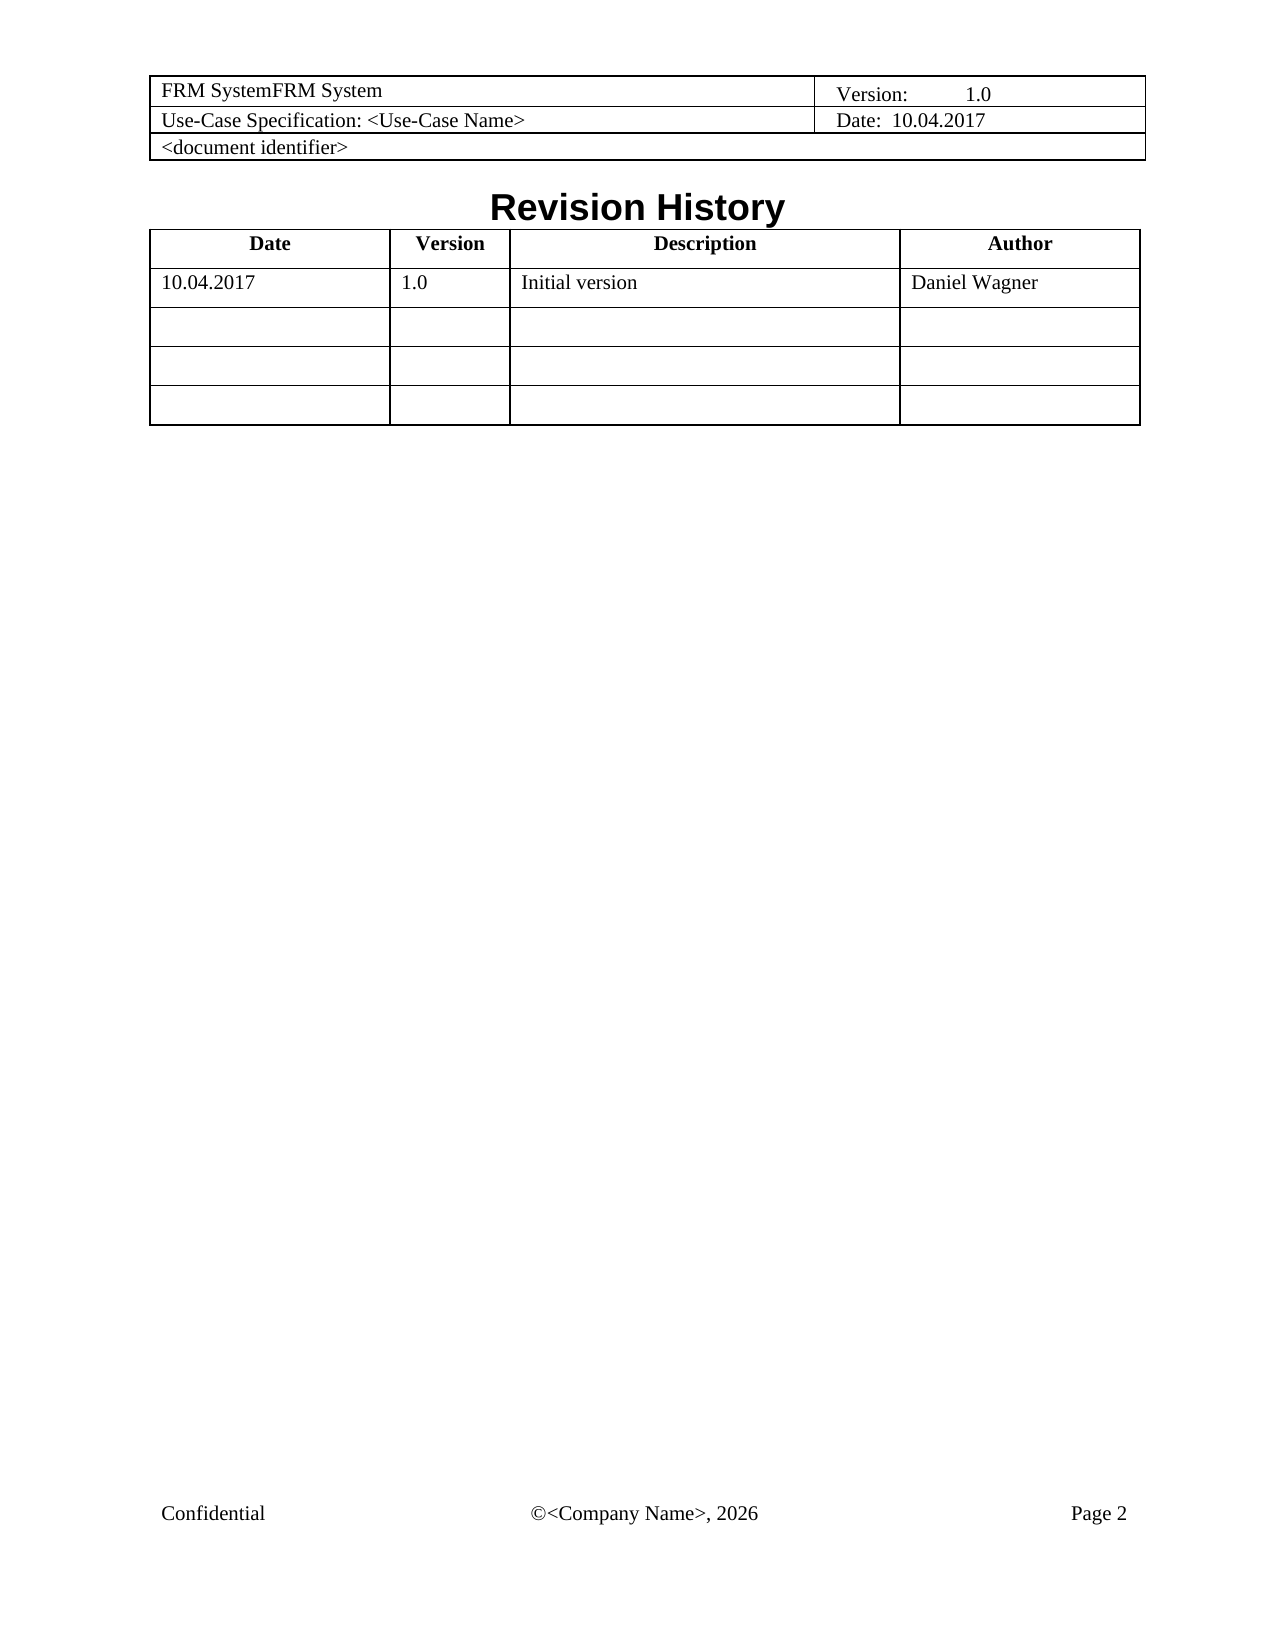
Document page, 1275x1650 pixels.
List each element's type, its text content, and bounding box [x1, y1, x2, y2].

table_cell Initial version [511, 269, 899, 307]
table_cell [901, 386, 1139, 424]
table_cell [391, 386, 509, 424]
table_cell [151, 386, 389, 424]
table_cell [511, 386, 899, 424]
table_header Author [901, 230, 1139, 268]
table_cell Daniel Wagner [901, 269, 1139, 307]
table_header Date [151, 230, 389, 268]
table_cell [511, 308, 899, 346]
table_cell [391, 347, 509, 385]
title Revision History [150, 185, 1125, 228]
table_cell [151, 347, 389, 385]
table_cell 1.0 [391, 269, 509, 307]
table_header Version [391, 230, 509, 268]
table_cell 10.04.2017 [151, 269, 389, 307]
table_cell [151, 308, 389, 346]
table_cell [511, 347, 899, 385]
table_cell [901, 308, 1139, 346]
table_header Description [511, 230, 899, 268]
table_cell [391, 308, 509, 346]
table_cell [901, 347, 1139, 385]
